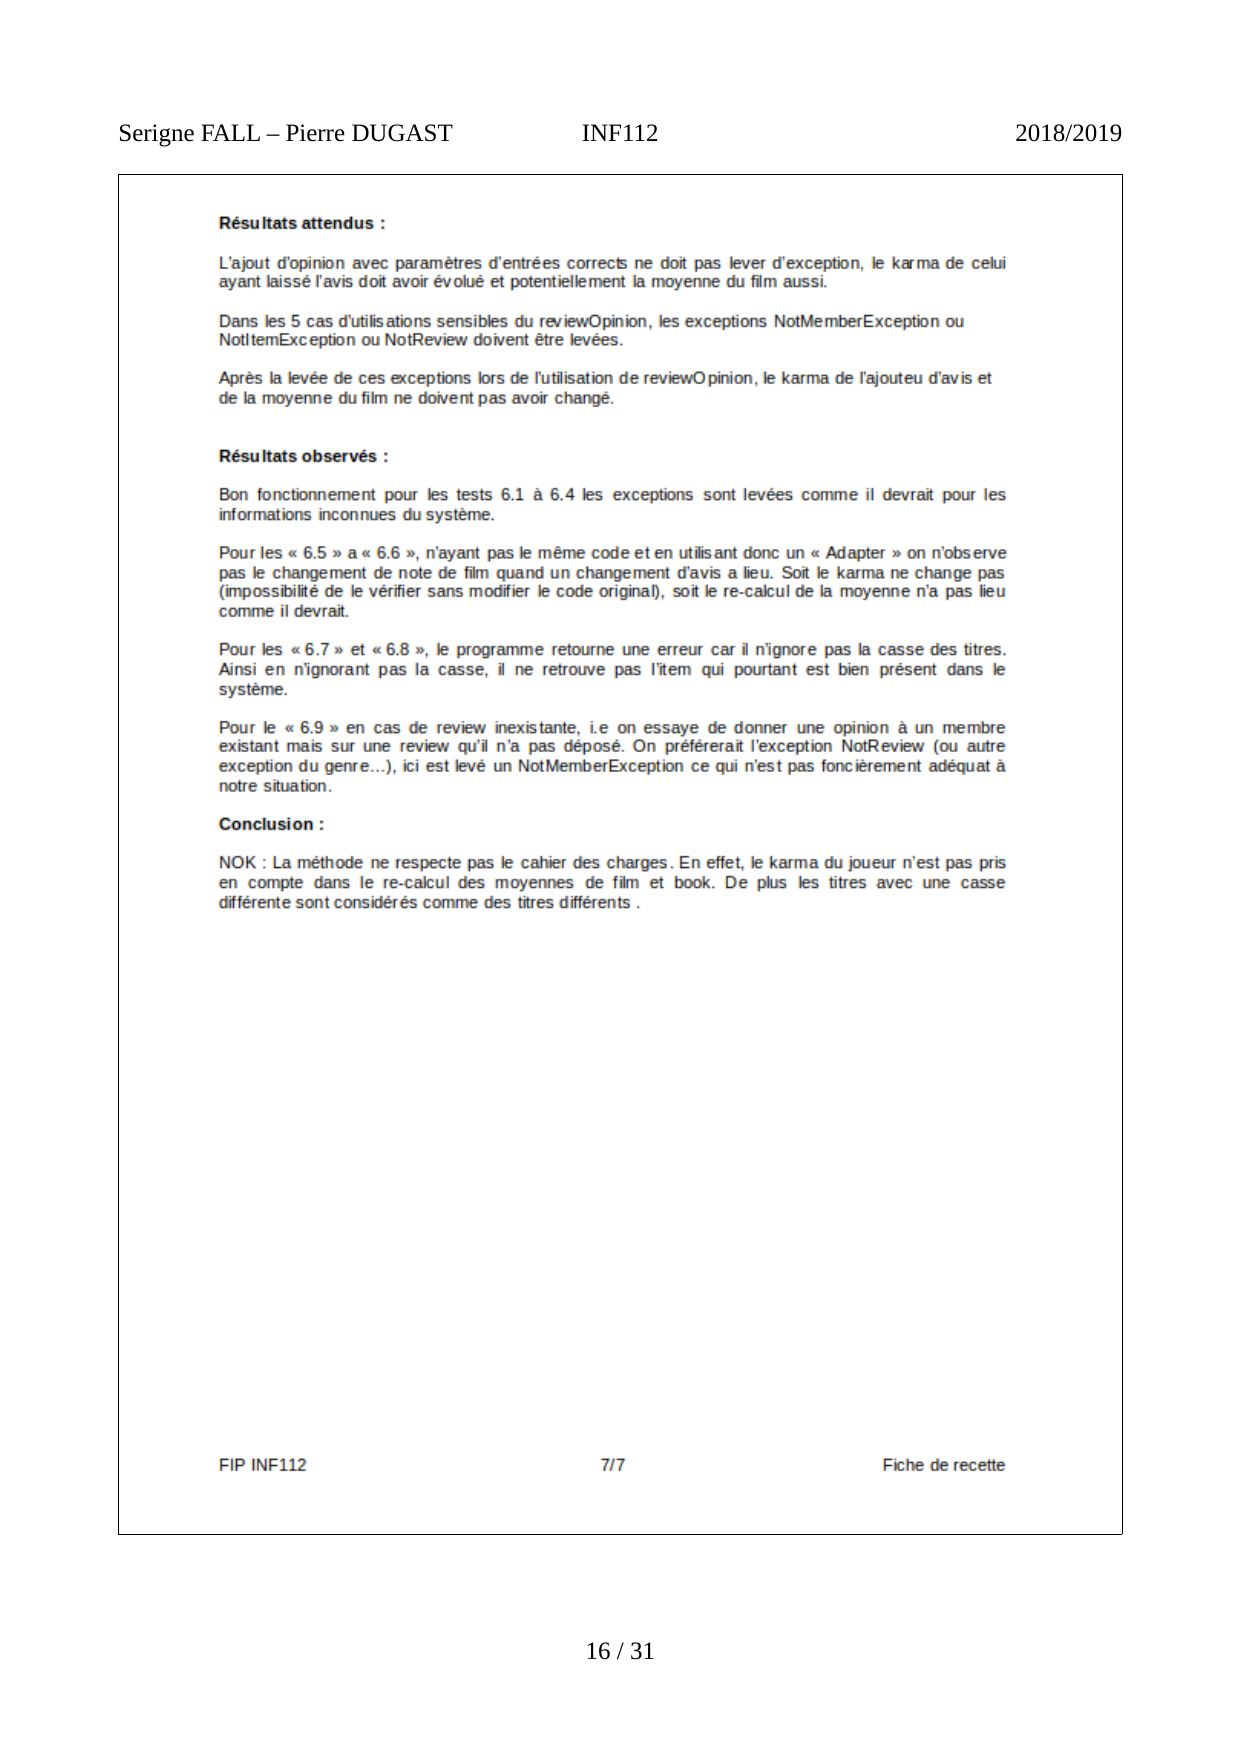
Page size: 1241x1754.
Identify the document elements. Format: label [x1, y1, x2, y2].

picture [119, 175, 1122, 1534]
